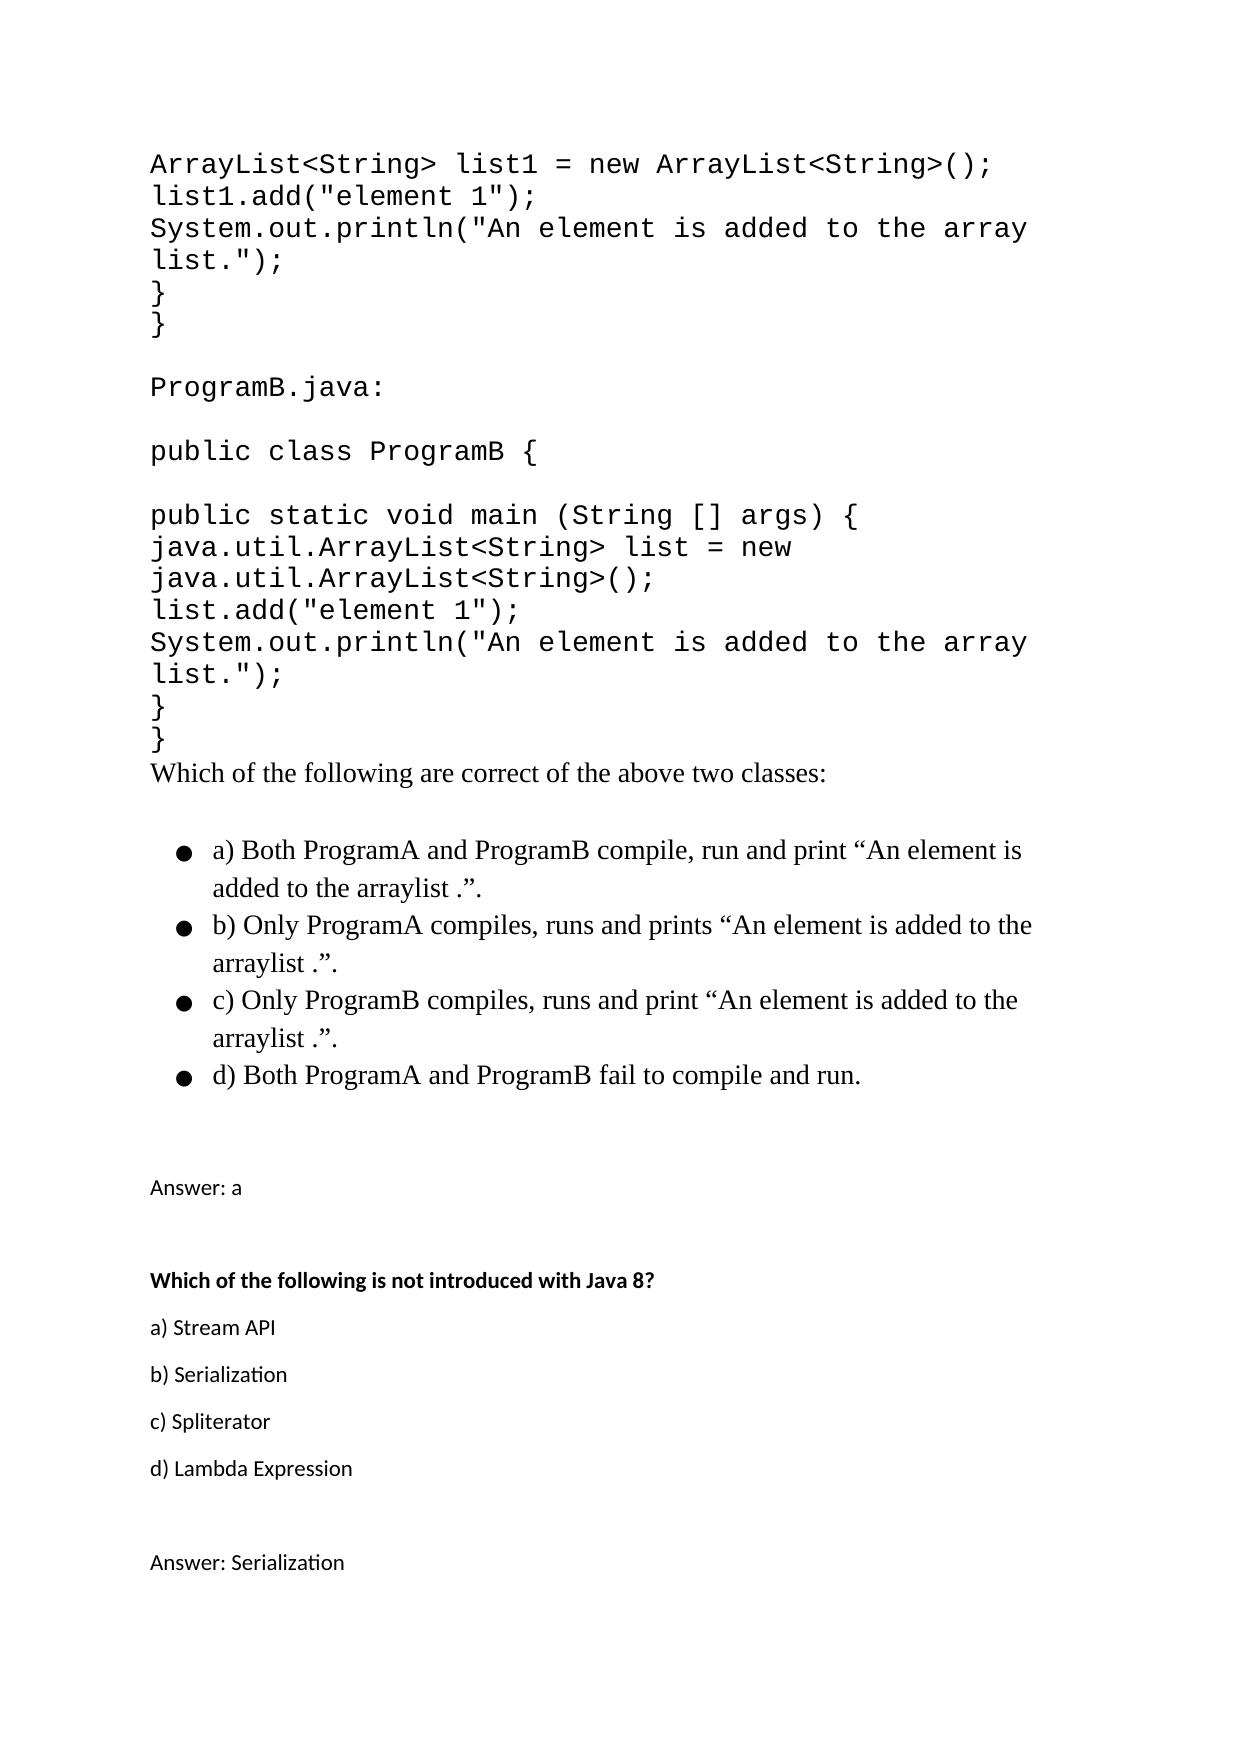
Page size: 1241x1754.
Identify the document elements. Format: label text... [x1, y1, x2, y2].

list a) Both ProgramA and ProgramB compile, run and print “An element is added to the arraylist .”. [175, 829, 1090, 904]
text ProgramB.java: [150, 373, 1090, 405]
text b) Serialization [150, 1360, 1090, 1388]
text ArrayList<String> list1 = new ArrayList<String>(); [150, 150, 1090, 182]
text Answer: Serialization [150, 1548, 1090, 1576]
text d) Lambda Expression [150, 1454, 1090, 1482]
text a) Stream API [150, 1313, 1090, 1341]
text System.out.println("An element is added to the array list."); [150, 214, 1090, 277]
list d) Both ProgramA and ProgramB fail to compile and run. [175, 1054, 1090, 1097]
text list1.add("element 1"); [150, 182, 1090, 214]
text } [150, 277, 1090, 309]
text Answer: a [150, 1173, 1090, 1201]
list c) Only ProgramB compiles, runs and print “An element is added to the arraylist .”. [175, 979, 1090, 1054]
text System.out.println("An element is added to the array list."); [150, 628, 1090, 692]
list b) Only ProgramA compiles, runs and prints “An element is added to the arraylist .”. [175, 904, 1090, 979]
text c) Spliterator [150, 1407, 1090, 1435]
text } [150, 309, 1090, 341]
text list.add("element 1"); [150, 596, 1090, 628]
text java.util.ArrayList<String> list = new java.util.ArrayList<String>(); [150, 532, 1090, 596]
text Which of the following is not introduced with Java 8? [150, 1266, 1090, 1294]
text public static void main (String [] args) { [150, 501, 1090, 532]
text Which of the following are correct of the above two classes: [150, 756, 1090, 788]
text public class ProgramB { [150, 437, 1090, 469]
text } [150, 692, 1090, 724]
text } [150, 724, 1090, 756]
